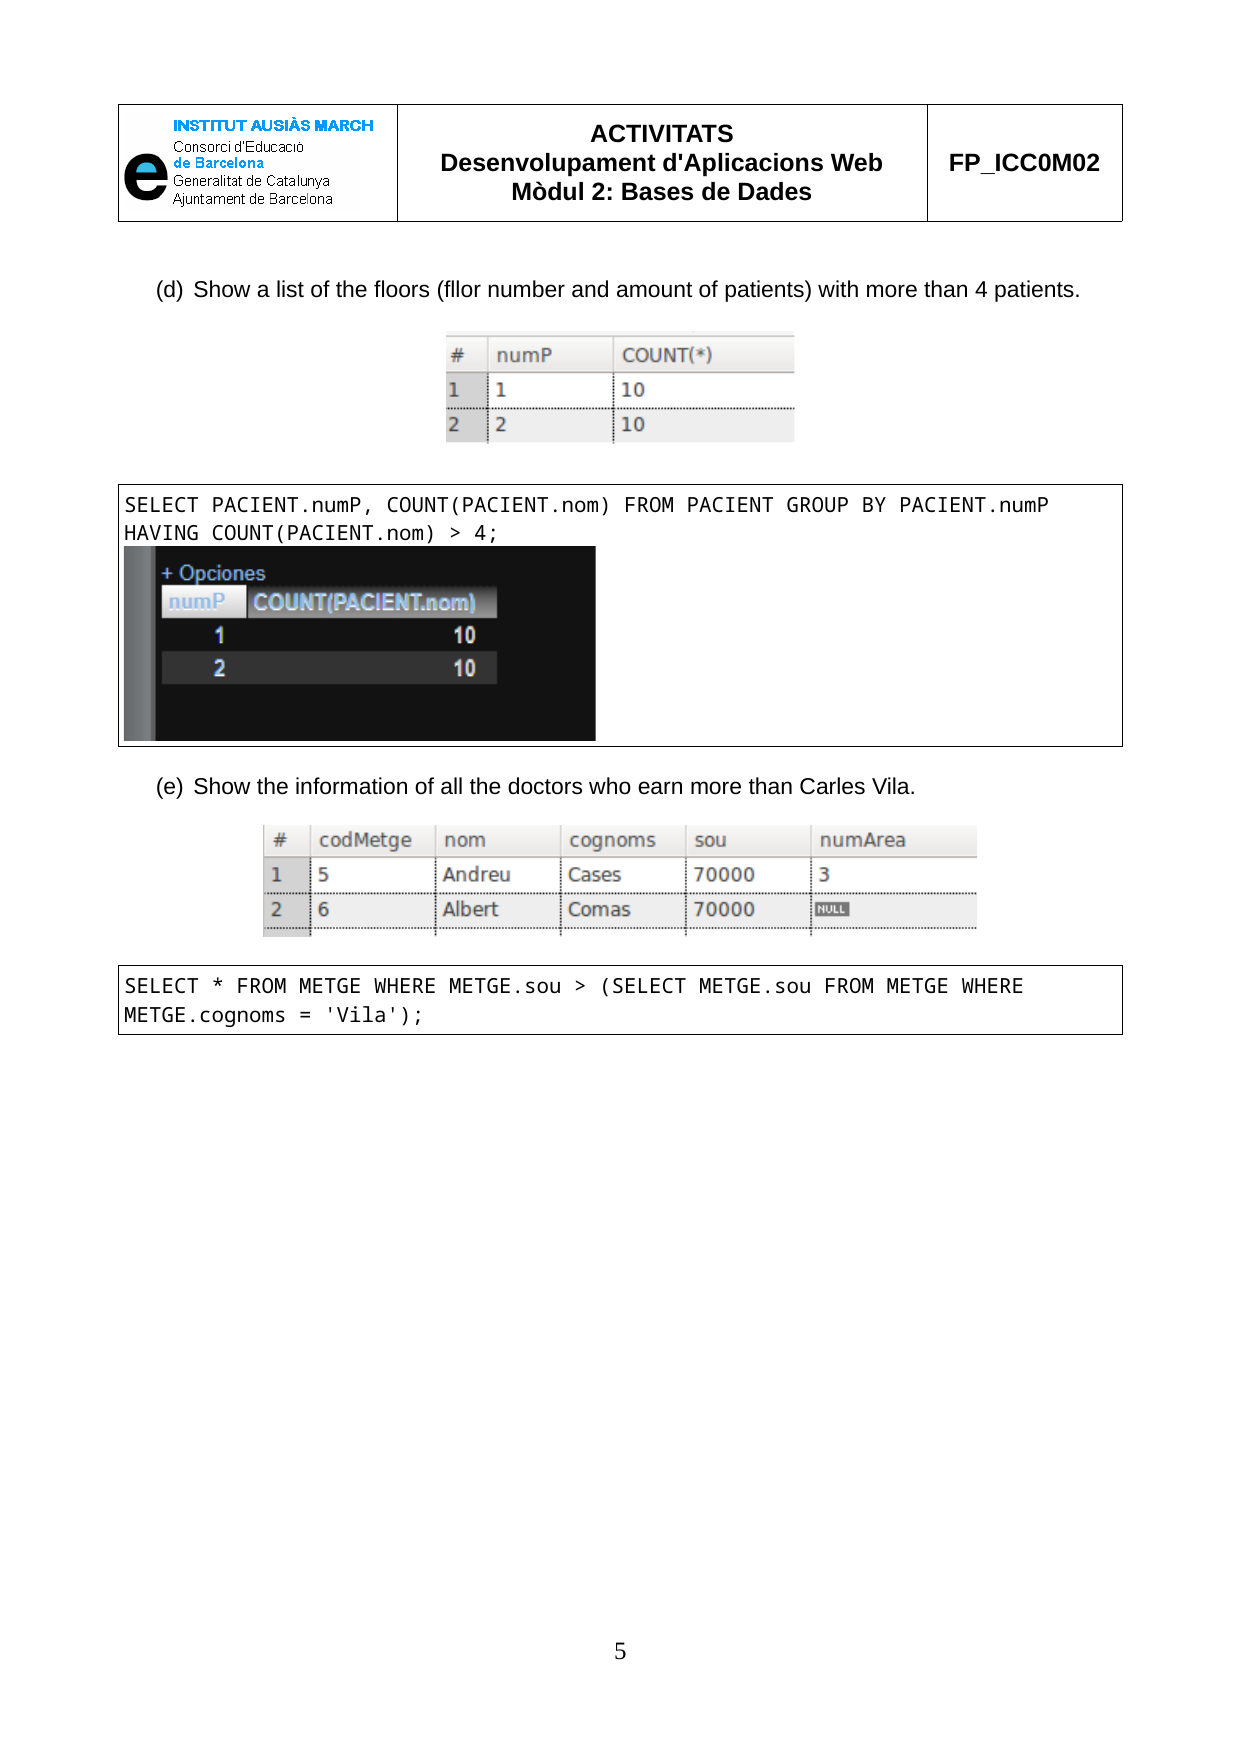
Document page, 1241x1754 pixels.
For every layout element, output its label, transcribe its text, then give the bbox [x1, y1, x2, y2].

table_header SELECT PACIENT.numP, COUNT(PACIENT.nom) FROM PACIENT GROUP BY PACIENT.numP HAVING COUNT(PACIENT.nom) > 4; [119, 485, 1122, 746]
list Show the information of all the doctors who earn more than Carles Vila. [156, 773, 1122, 799]
list Show a list of the floors (fllor number and amount of patients) with more than 4 patients. [156, 276, 1122, 302]
table_header SELECT * FROM METGE WHERE METGE.sou > (SELECT METGE.sou FROM METGE WHERE METGE.cognoms = 'Vila'); [119, 966, 1122, 1034]
